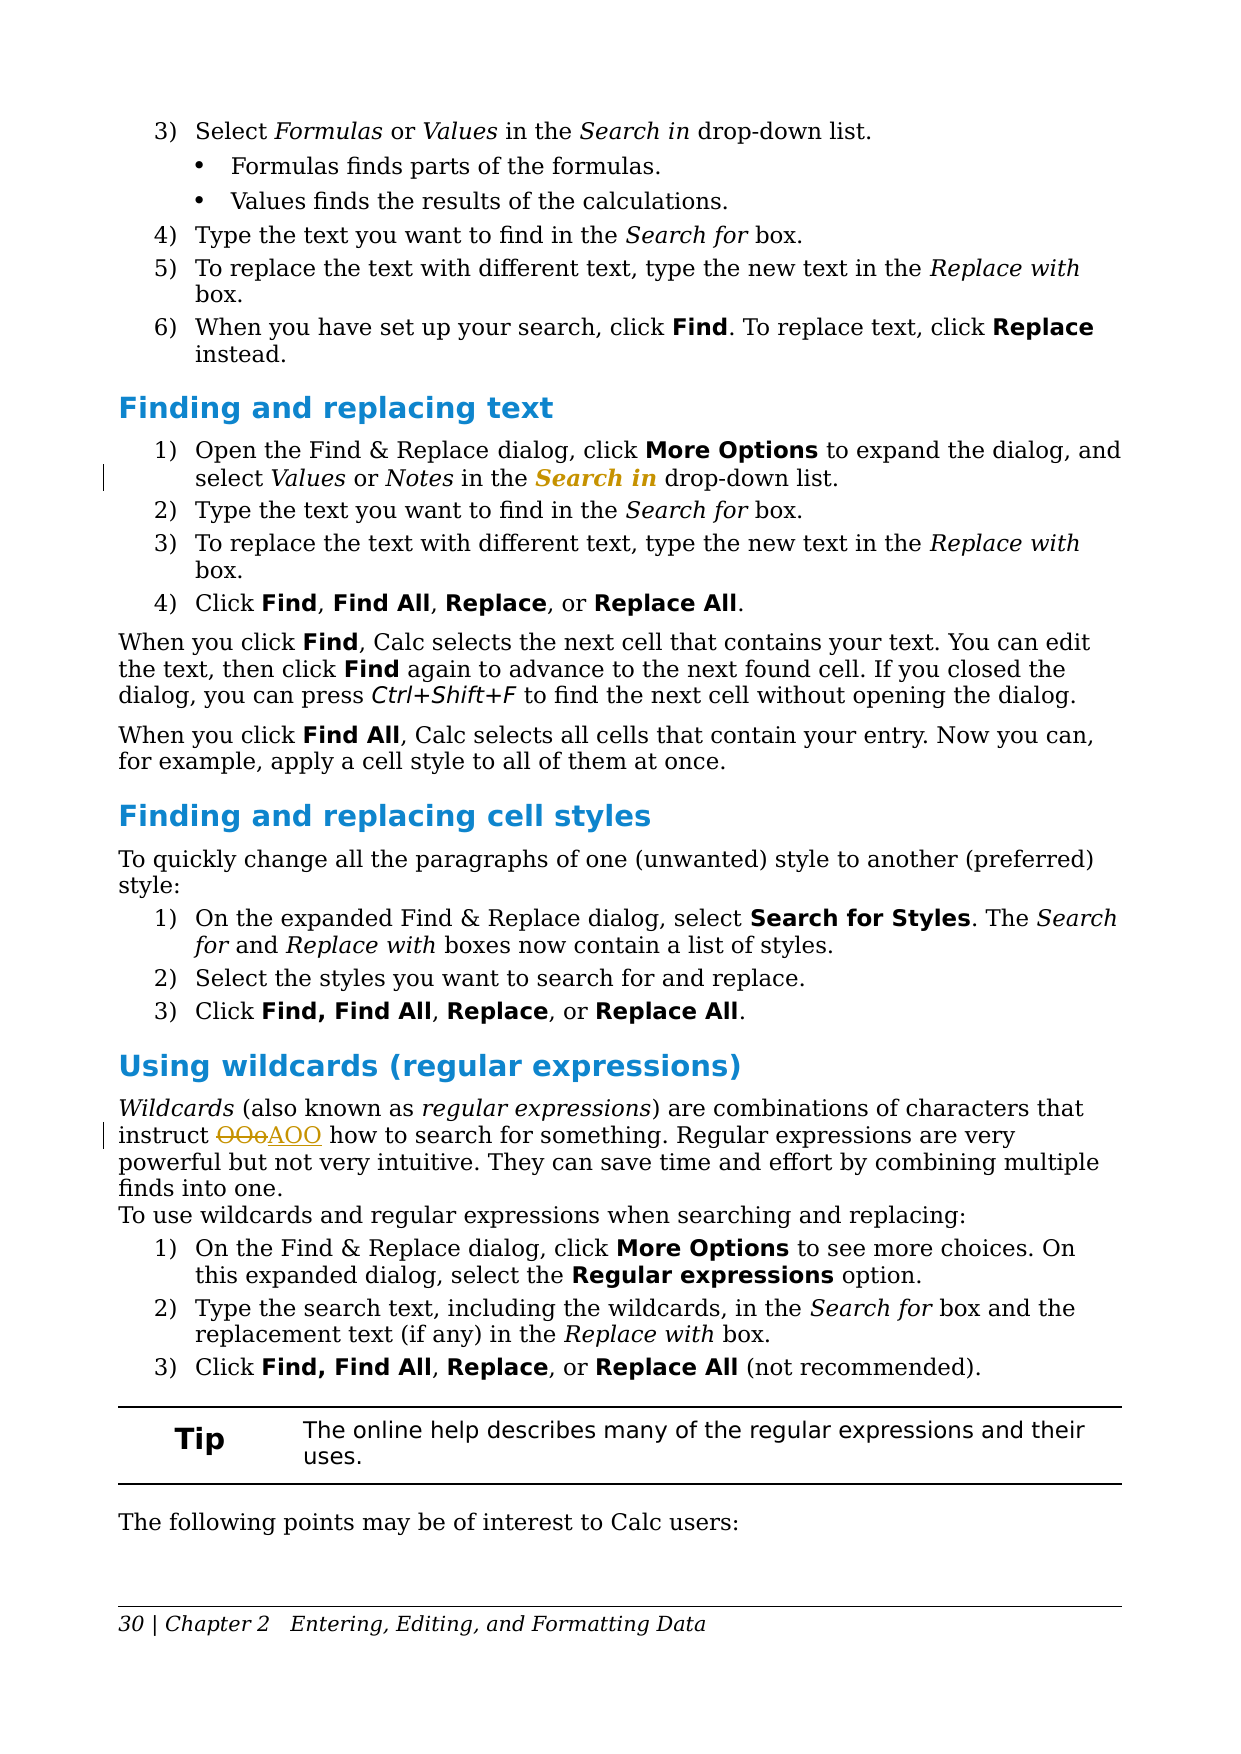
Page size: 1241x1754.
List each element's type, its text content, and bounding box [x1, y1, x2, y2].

list On the Find & Replace dialog, click More Options to see more choices. On this expanded dialog, select the Regular expressions option. [177, 1235, 1122, 1288]
table_header Tip [118, 1408, 281, 1483]
subtitle Finding and replacing cell styles [118, 799, 1122, 833]
list Type the text you want to find in the Search for box. [177, 222, 1122, 248]
table_header The online help describes many of the regular expressions and their uses. [281, 1408, 1122, 1483]
list To replace the text with different text, type the new text in the Replace with box. [177, 255, 1122, 308]
list Type the search text, including the wildcards, in the Search for box and the replacement text (if any) in the Replace with box. [177, 1295, 1122, 1348]
text When you click Find, Calc selects the next cell that contains your text. You can edit the text, then click Find again to advance to the next found cell. If you closed the dialog, you can press Ctrl+Shift+F to find the next cell without opening the dialog. [118, 629, 1122, 709]
list Click Find, Find All, Replace, or Replace All. [177, 998, 1122, 1025]
text Wildcards (also known as regular expressions) are combinations of characters that instruct AOO how to search for something. Regular expressions are very powerful but not very intuitive. They can save time and effort by combining multiple finds into one. [118, 1095, 1122, 1202]
list Select the styles you want to search for and replace. [177, 965, 1122, 992]
list To quickly change all the paragraphs of one (unwanted) style to another (preferred) style: [118, 846, 1122, 899]
list When you have set up your search, click Find. To replace text, click Replace instead. [177, 314, 1122, 368]
list Values finds the results of the calculations. [192, 186, 1122, 216]
list Open the Find & Replace dialog, click More Options to expand the dialog, and select Values or Notes in the Search in drop-down list. [177, 437, 1122, 491]
list To use wildcards and regular expressions when searching and replacing: [118, 1202, 1122, 1229]
text When you click Find All, Calc selects all cells that contain your entry. Now you can, for example, apply a cell style to all of them at once. [118, 722, 1122, 775]
subtitle Using wildcards (regular expressions) [118, 1049, 1122, 1083]
list Click Find, Find All, Replace, or Replace All (not recommended). [177, 1354, 1122, 1381]
list Type the text you want to find in the Search for box. [177, 498, 1122, 524]
list To replace the text with different text, type the new text in the Replace with box. [177, 531, 1122, 584]
subtitle Finding and replacing text [118, 391, 1122, 425]
list On the expanded Find & Replace dialog, select Search for Styles. The Search for and Replace with boxes now contain a list of styles. [177, 906, 1122, 959]
list Formulas finds parts of the formulas. [192, 151, 1122, 180]
list Click Find, Find All, Replace, or Replace All. [177, 590, 1122, 617]
text The following points may be of interest to Calc users: [118, 1509, 1122, 1536]
list Select Formulas or Values in the Search in drop-down list. [177, 118, 1122, 145]
